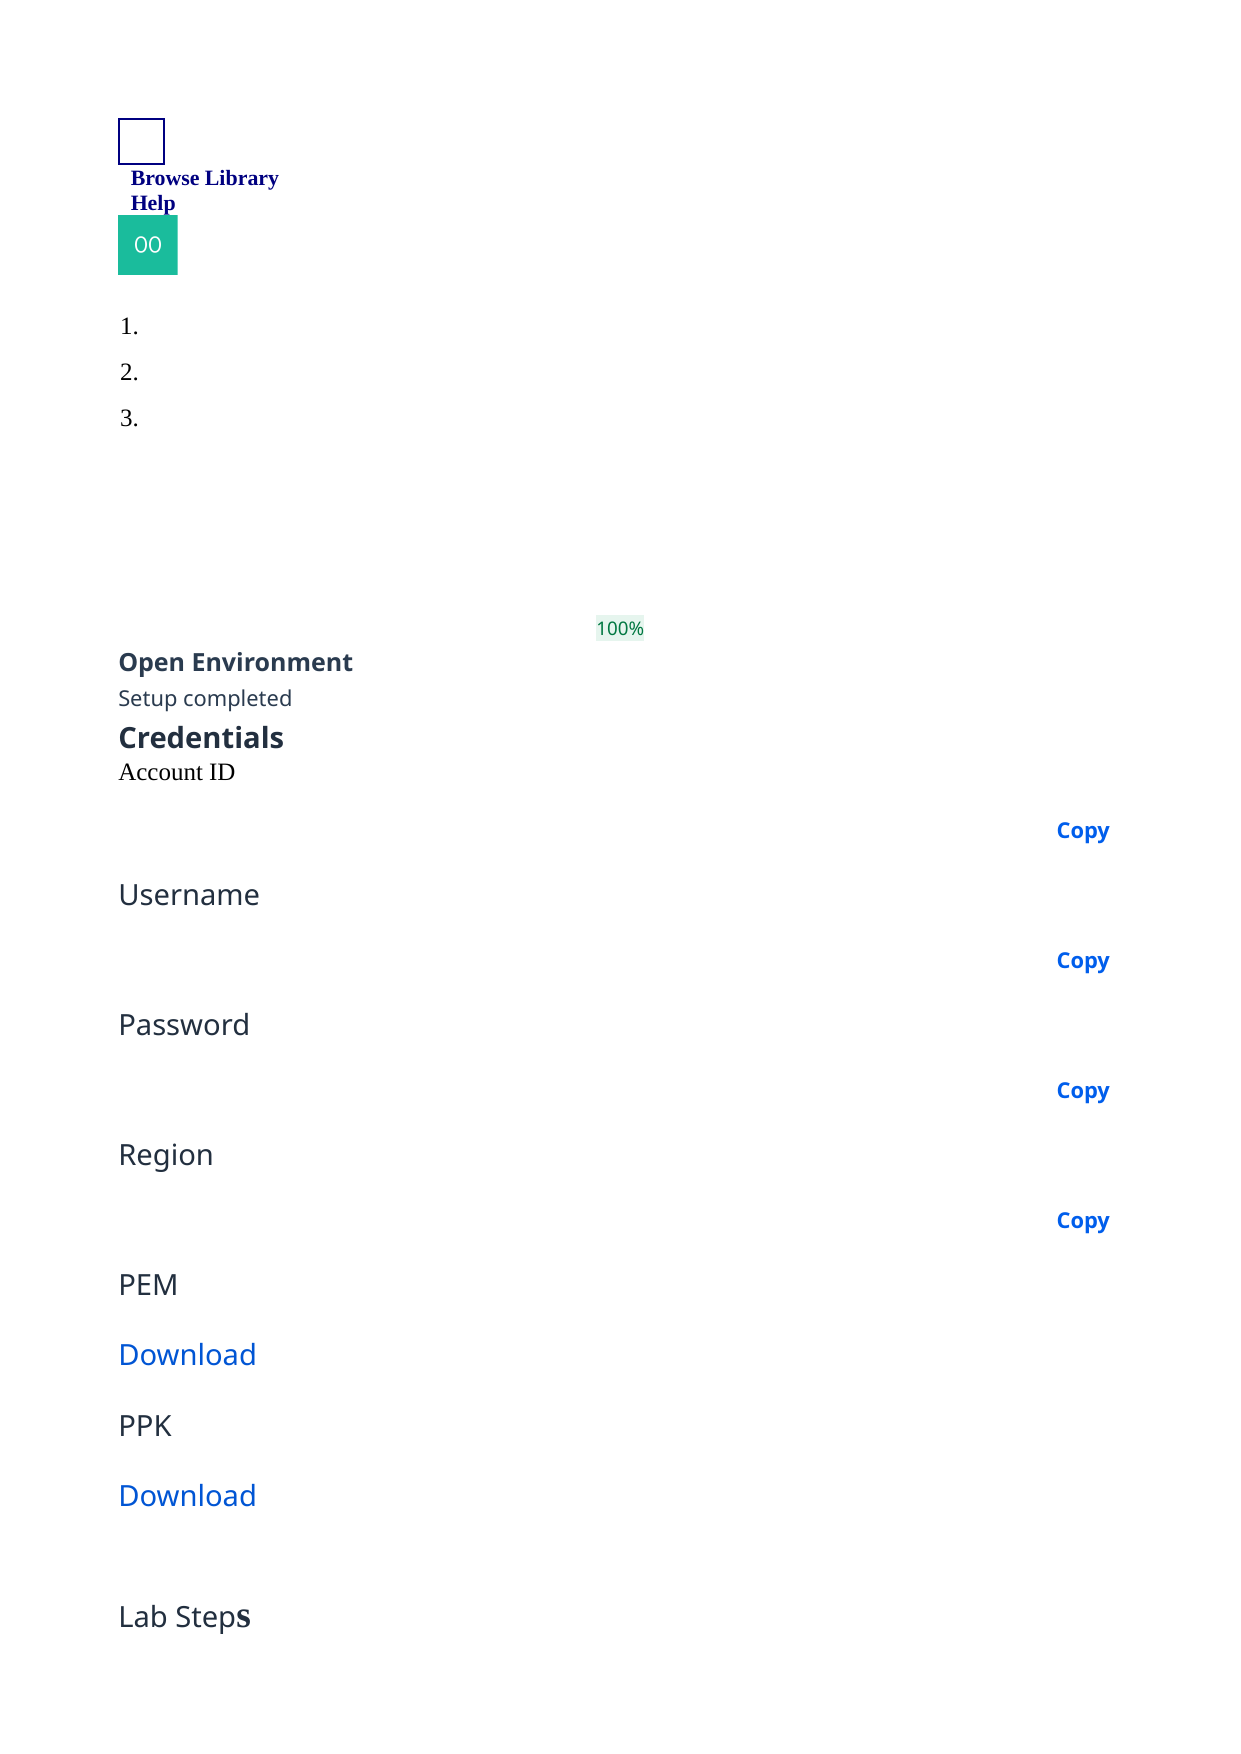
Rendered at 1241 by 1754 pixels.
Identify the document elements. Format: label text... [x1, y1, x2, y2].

text 1h 5m 59s left [118, 577, 1122, 615]
text Copy [131, 1205, 1109, 1234]
text Copy [131, 1075, 1109, 1105]
list Training Library [149, 349, 1122, 389]
subtitle Configuring the Website on the EC2 Instances with Terraform [118, 440, 1122, 577]
text PEM [118, 1264, 1116, 1303]
text Copy [131, 815, 1109, 845]
text Username [118, 874, 1116, 914]
list Deploy a Highly Available Website with Terraform on AWS [149, 395, 1122, 434]
text Region [118, 1134, 1116, 1174]
list Home [149, 303, 1122, 343]
subtitle Credentials [118, 718, 1122, 757]
text 100% [118, 615, 1122, 641]
text Browse Library [131, 165, 1122, 190]
text Download [118, 1334, 1113, 1374]
text Password [118, 1004, 1116, 1044]
text Help [131, 190, 1122, 215]
text PPK [118, 1405, 1116, 1445]
subtitle Lab Steps [118, 1592, 1122, 1636]
text Open Environment [118, 644, 1122, 678]
text Copy [131, 945, 1109, 975]
text Setup completed [118, 683, 1122, 713]
picture [118, 215, 178, 275]
text Download [118, 1476, 1113, 1515]
text Account ID [118, 757, 1116, 786]
